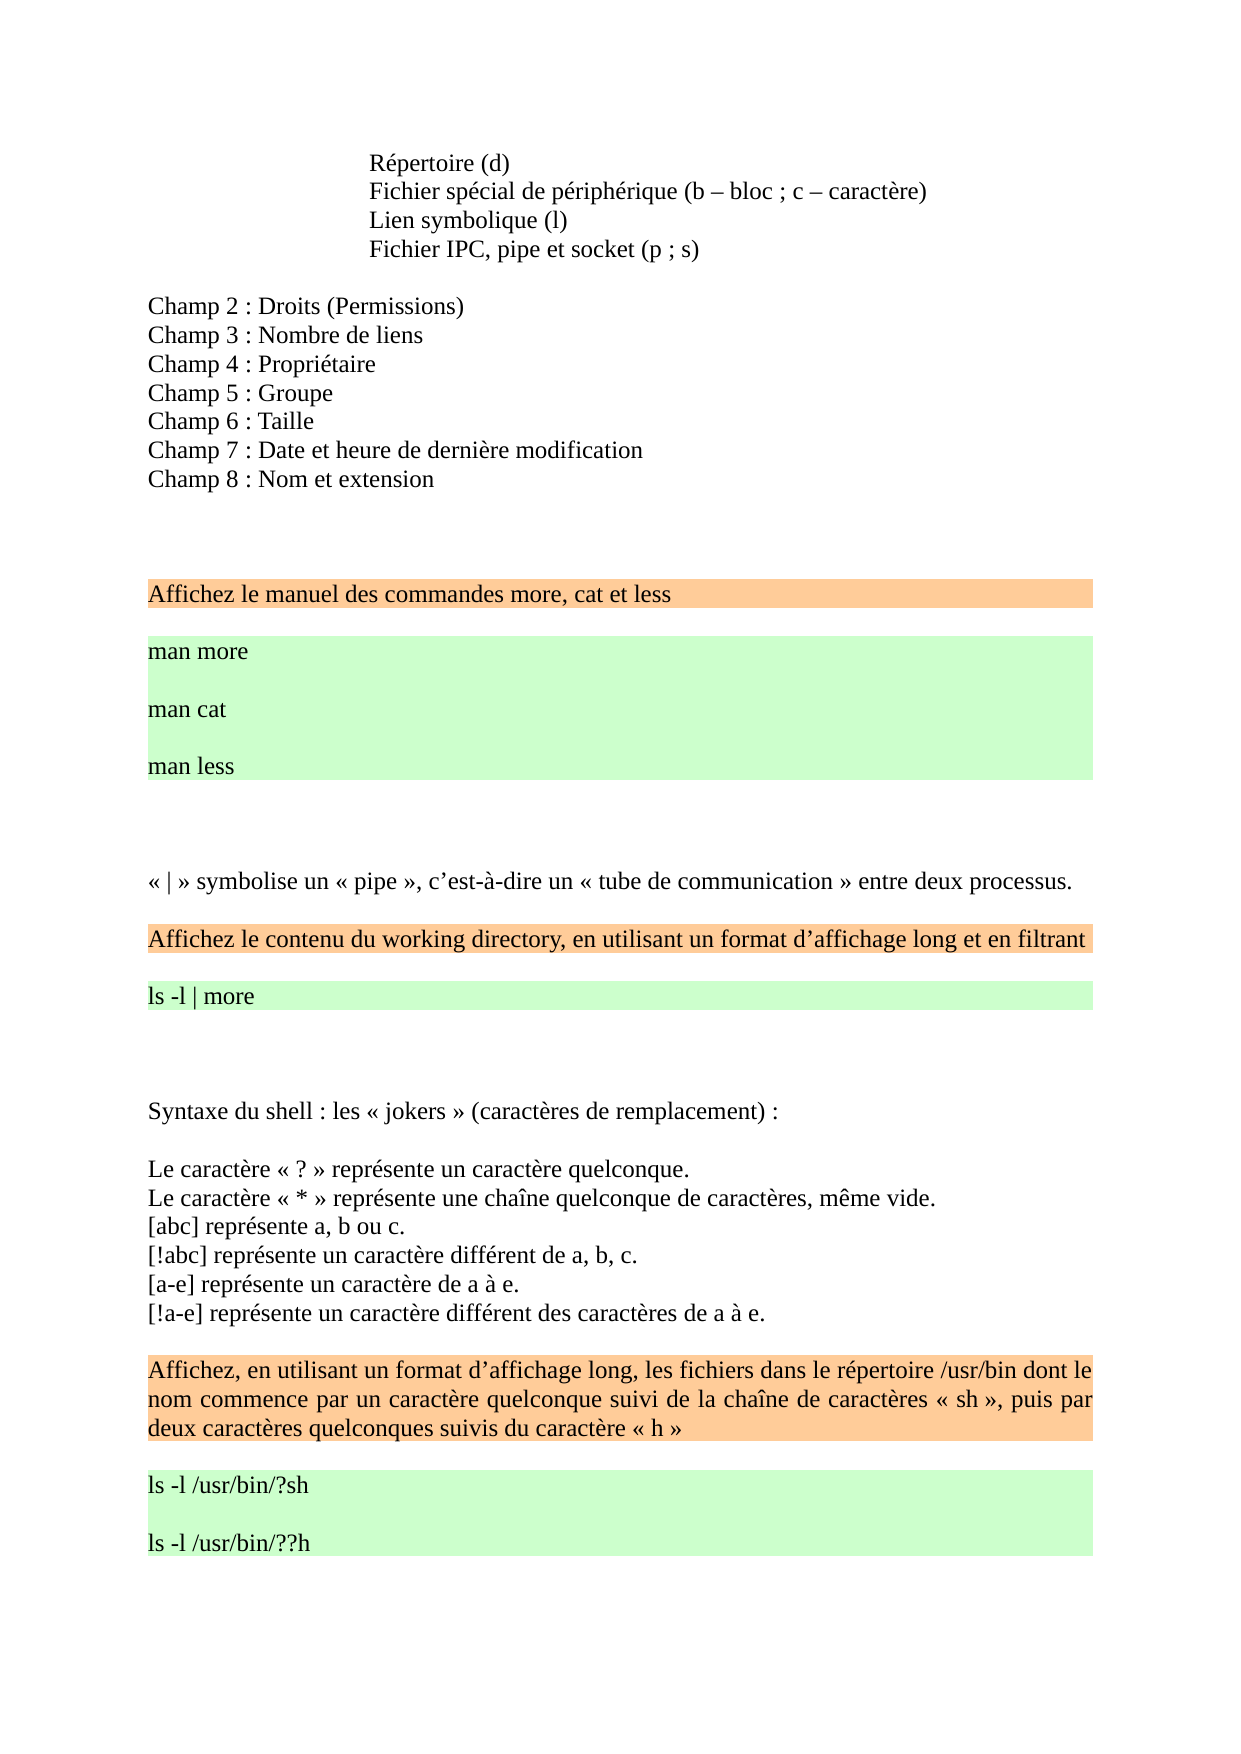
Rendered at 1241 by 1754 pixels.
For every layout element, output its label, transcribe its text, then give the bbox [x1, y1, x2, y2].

text Champ 7 : Date et heure de dernière modification [148, 435, 1093, 464]
text [abc] représente a, b ou c. [148, 1211, 1093, 1240]
text man cat [148, 694, 1093, 723]
text Champ 2 : Droits (Permissions) [148, 291, 1093, 320]
text ls -l /usr/bin/?sh [148, 1470, 1093, 1499]
text [!a-e] représente un caractère différent des caractères de a à e. [148, 1298, 1093, 1326]
text man more [148, 636, 1093, 665]
text Fichier IPC, pipe et socket (p ; s) [148, 234, 1093, 263]
text ls -l /usr/bin/??h [148, 1528, 1093, 1556]
text Champ 5 : Groupe [148, 378, 1093, 406]
text Fichier spécial de périphérique (b – bloc ; c – caractère) [148, 176, 1093, 205]
text [a-e] représente un caractère de a à e. [148, 1269, 1093, 1298]
text [!abc] représente un caractère différent de a, b, c. [148, 1240, 1093, 1269]
text Champ 8 : Nom et extension [148, 464, 1093, 493]
text man less [148, 751, 1093, 780]
text Champ 3 : Nombre de liens [148, 320, 1093, 349]
text Répertoire (d) [148, 148, 1093, 176]
text Lien symbolique (l) [148, 205, 1093, 234]
text Champ 6 : Taille [148, 406, 1093, 435]
text « | » symbolise un « pipe », c’est-à-dire un « tube de communication » entre deux processus. [148, 866, 1093, 895]
text Le caractère « ? » représente un caractère quelconque. [148, 1154, 1093, 1183]
text Champ 4 : Propriétaire [148, 349, 1093, 378]
text Affichez, en utilisant un format d’affichage long, les fichiers dans le répertoire /usr/bin dont le nom commence par un caractère quelconque suivi de la chaîne de caractères « sh », puis par deux caractères quelconques suivis du caractère « h » [148, 1355, 1093, 1441]
text Affichez le contenu du working directory, en utilisant un format d’affichage long et en filtrant [148, 924, 1093, 953]
text Affichez le manuel des commandes more, cat et less [148, 579, 1093, 608]
text ls -l | more [148, 981, 1093, 1010]
text Syntaxe du shell : les « jokers » (caractères de remplacement) : [148, 1096, 1093, 1125]
text Le caractère « * » représente une chaîne quelconque de caractères, même vide. [148, 1183, 1093, 1211]
